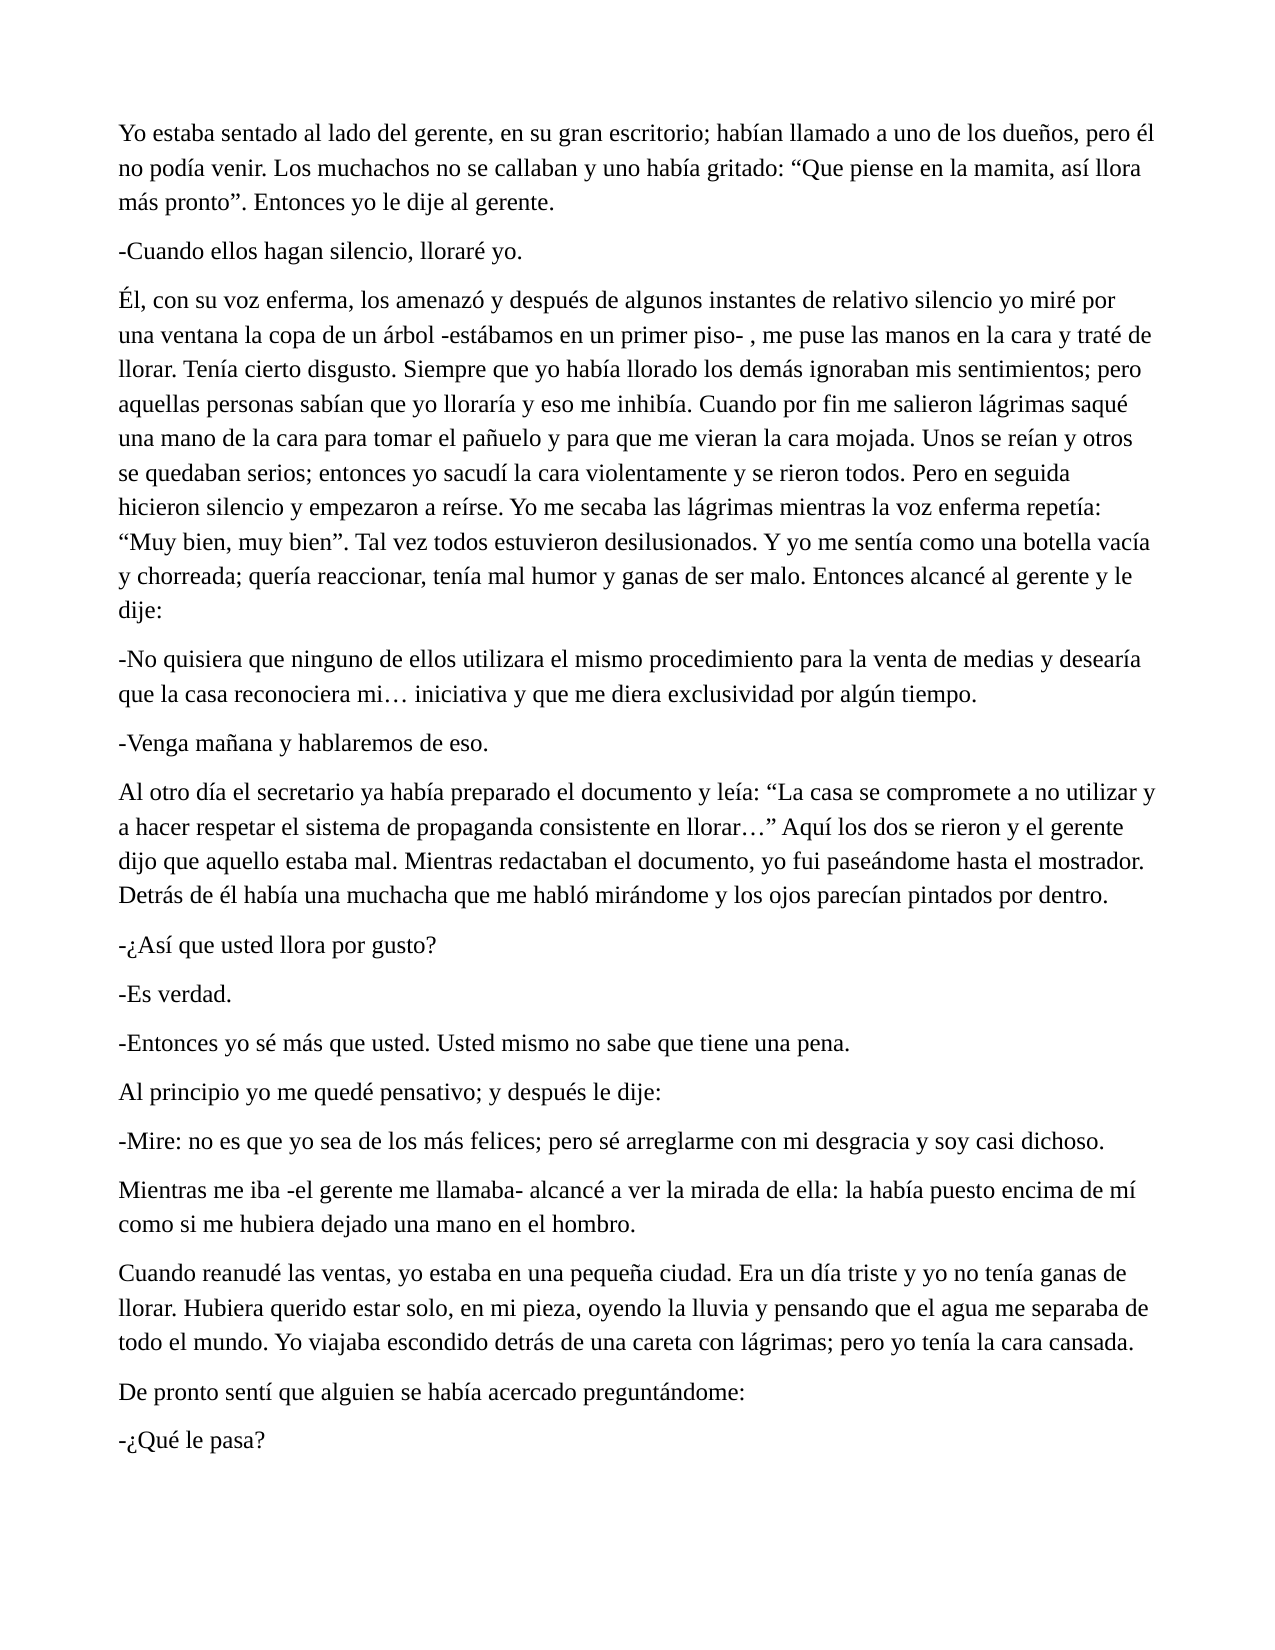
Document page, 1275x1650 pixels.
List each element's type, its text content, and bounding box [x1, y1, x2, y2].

text Yo estaba sentado al lado del gerente, en su gran escritorio; habían llamado a uno de los dueños, pero él no podía venir. Los muchachos no se callaban y uno había gritado: “Que piense en la mamita, así llora más pronto”. Entonces yo le dije al gerente. [118, 118, 1157, 216]
text -Mire: no es que yo sea de los más felices; pero sé arreglarme con mi desgracia y soy casi dichoso. [118, 1126, 1157, 1155]
text -Es verdad. [118, 979, 1157, 1007]
text Cuando reanudé las ventas, yo estaba en una pequeña ciudad. Era un día triste y yo no tenía ganas de llorar. Hubiera querido estar solo, en mi pieza, oyendo la lluvia y pensando que el agua me separaba de todo el mundo. Yo viajaba escondido detrás de una careta con lágrimas; pero yo tenía la cara cansada. [118, 1258, 1157, 1356]
text -Venga mañana y hablaremos de eso. [118, 728, 1157, 757]
text -¿Qué le pasa? [118, 1426, 1157, 1454]
text Él, con su voz enferma, los amenazó y después de algunos instantes de relativo silencio yo miré por una ventana la copa de un árbol -estábamos en un primer piso- , me puse las manos en la cara y traté de llorar. Tenía cierto disgusto. Siempre que yo había llorado los demás ignoraban mis sentimientos; pero aquellas personas sabían que yo lloraría y eso me inhibía. Cuando por fin me salieron lágrimas saqué una mano de la cara para tomar el pañuelo y para que me vieran la cara mojada. Unos se reían y otros se quedaban serios; entonces yo sacudí la cara violentamente y se rieron todos. Pero en seguida hicieron silencio y empezaron a reírse. Yo me secaba las lágrimas mientras la voz enferma repetía: “Muy bien, muy bien”. Tal vez todos estuvieron desilusionados. Y yo me sentía como una botella vacía y chorreada; quería reaccionar, tenía mal humor y ganas de ser malo. Entonces alcancé al gerente y le dije: [118, 285, 1157, 624]
text -Entonces yo sé más que usted. Usted mismo no sabe que tiene una pena. [118, 1028, 1157, 1057]
text Mientras me iba -el gerente me llamaba- alcancé a ver la mirada de ella: la había puesto encima de mí como si me hubiera dejado una mano en el hombro. [118, 1175, 1157, 1238]
text De pronto sentí que alguien se había acercado preguntándome: [118, 1377, 1157, 1405]
text Al principio yo me quedé pensativo; y después le dije: [118, 1077, 1157, 1106]
text -¿Así que usted llora por gusto? [118, 930, 1157, 958]
text -No quisiera que ninguno de ellos utilizara el mismo procedimiento para la venta de medias y desearía que la casa reconociera mi… iniciativa y que me diera exclusividad por algún tiempo. [118, 644, 1157, 708]
text -Cuando ellos hagan silencio, lloraré yo. [118, 236, 1157, 265]
text Al otro día el secretario ya había preparado el documento y leía: “La casa se compromete a no utilizar y a hacer respetar el sistema de propaganda consistente en llorar…” Aquí los dos se rieron y el gerente dijo que aquello estaba mal. Mientras redactaban el documento, yo fui paseándome hasta el mostrador. Detrás de él había una muchacha que me habló mirándome y los ojos parecían pintados por dentro. [118, 777, 1157, 909]
